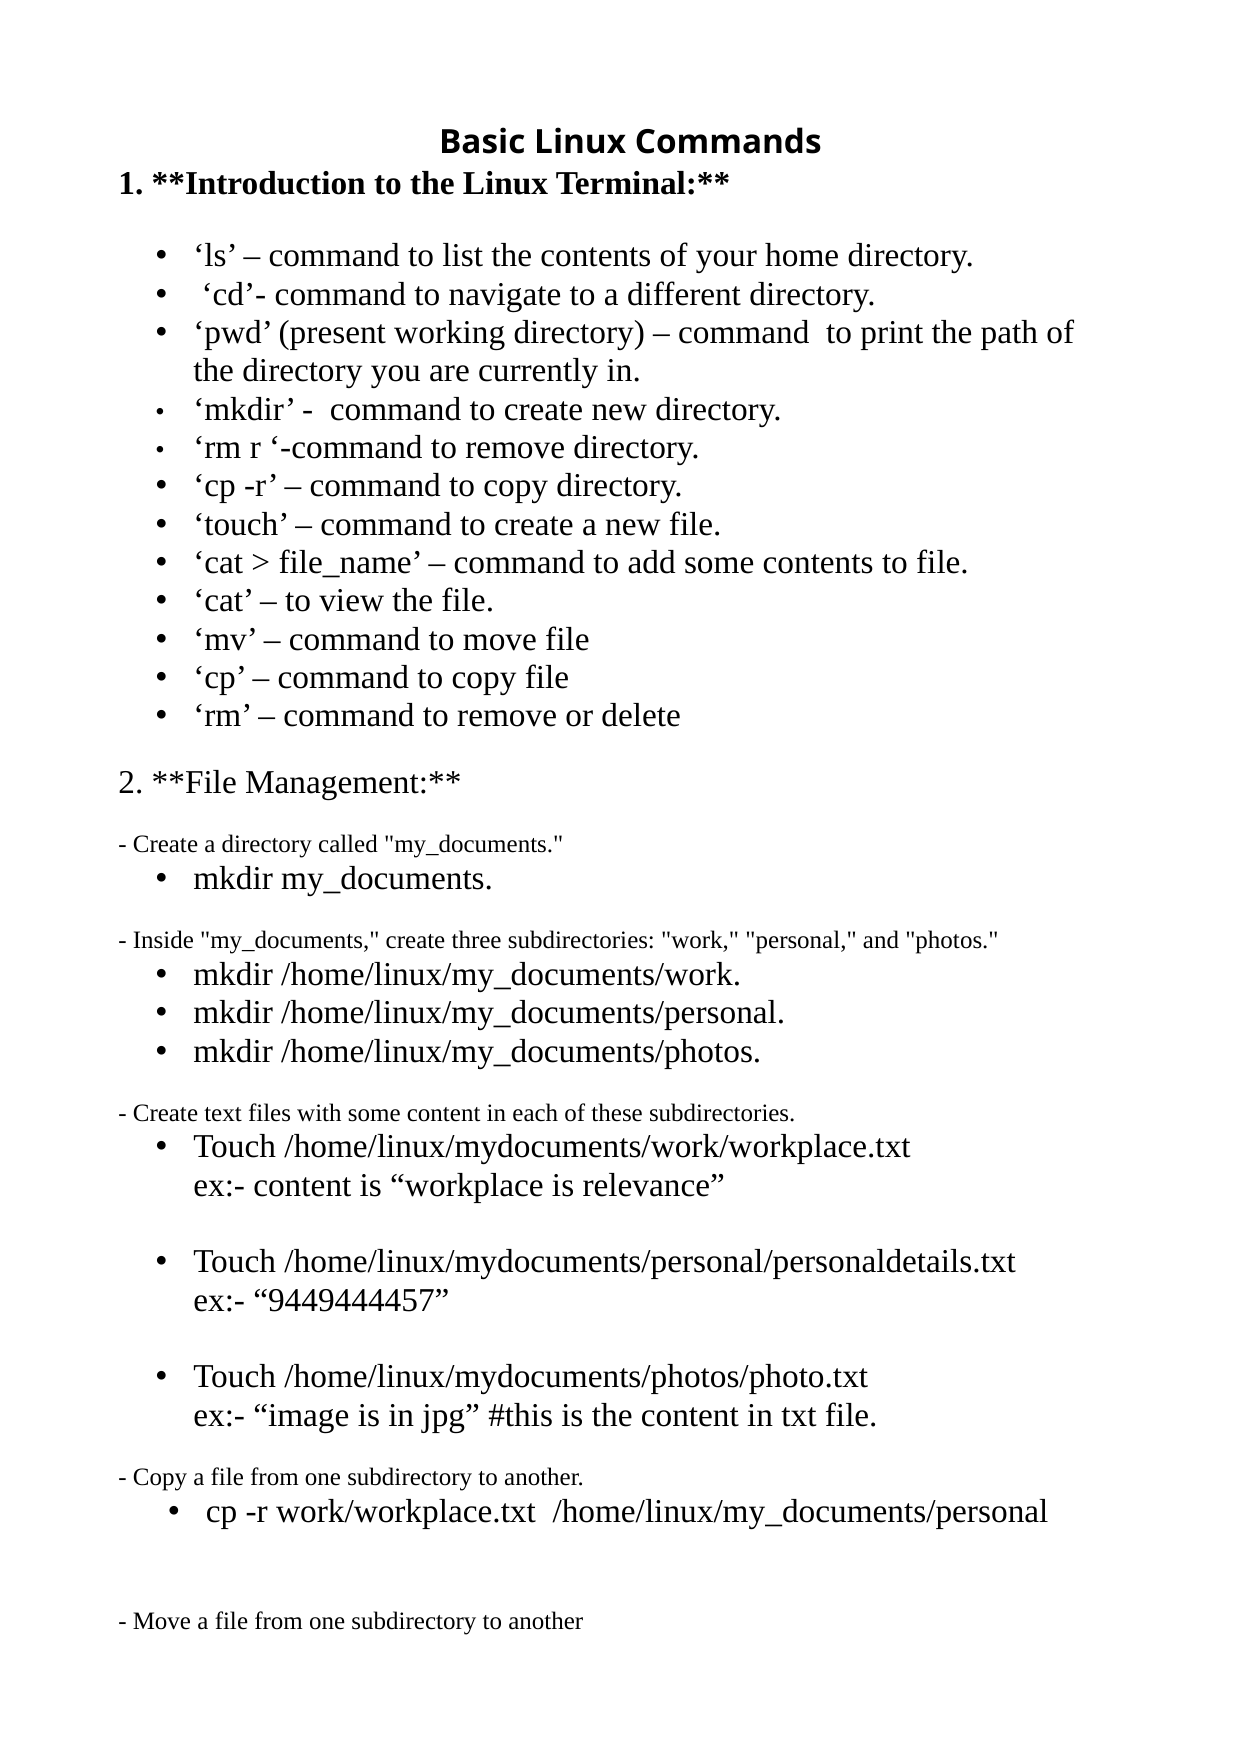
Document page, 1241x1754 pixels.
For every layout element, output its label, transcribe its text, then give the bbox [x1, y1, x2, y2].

list ‘touch’ – command to create a new file. [156, 504, 1122, 542]
list ‘pwd’ (present working directory) – command to print the path of the directory you are currently in. [156, 312, 1122, 389]
list ‘cd’- command to navigate to a different directory. [156, 274, 1122, 312]
list ‘cat > file_name’ – command to add some contents to file. [156, 542, 1122, 580]
list ‘mv’ – command to move file [156, 619, 1122, 657]
list mkdir /home/linux/my_documents/work. [156, 954, 1122, 992]
text 2. **File Management:** [118, 762, 1122, 801]
text Basic Linux Commands [118, 118, 1122, 163]
list mkdir my_documents. [156, 858, 1122, 897]
list cp -r work/workplace.txt /home/linux/my_documents/personal [168, 1491, 1122, 1529]
list Touch /home/linux/mydocuments/work/workplace.txt [156, 1127, 1122, 1165]
list mkdir /home/linux/my_documents/personal. [156, 992, 1122, 1031]
list ‘rm r ‘-command to remove directory. [156, 427, 1122, 465]
list ex:- “image is in jpg” #this is the content in txt file. [156, 1395, 1122, 1433]
list mkdir /home/linux/my_documents/photos. [156, 1031, 1122, 1069]
text - Move a file from one subdirectory to another [118, 1606, 1122, 1634]
list ex:- “9449444457” [156, 1280, 1122, 1318]
text - Create text files with some content in each of these subdirectories. [118, 1098, 1122, 1127]
list ‘cp -r’ – command to copy directory. [156, 465, 1122, 504]
list Touch /home/linux/mydocuments/photos/photo.txt [156, 1357, 1122, 1395]
list ‘mkdir’ - command to create new directory. [156, 389, 1122, 427]
text 1. **Introduction to the Linux Terminal:** [118, 163, 1122, 202]
list ‘rm’ – command to remove or delete [156, 695, 1122, 734]
list ‘cp’ – command to copy file [156, 657, 1122, 695]
list ex:- content is “workplace is relevance” [156, 1165, 1122, 1203]
list Touch /home/linux/mydocuments/personal/personaldetails.txt [156, 1242, 1122, 1280]
text - Copy a file from one subdirectory to another. [118, 1462, 1122, 1491]
text - Create a directory called "my_documents." [118, 829, 1122, 858]
list ‘ls’ – command to list the contents of your home directory. [156, 235, 1122, 274]
text - Inside "my_documents," create three subdirectories: "work," "personal," and "photos." [118, 925, 1122, 954]
list ‘cat’ – to view the file. [156, 580, 1122, 619]
